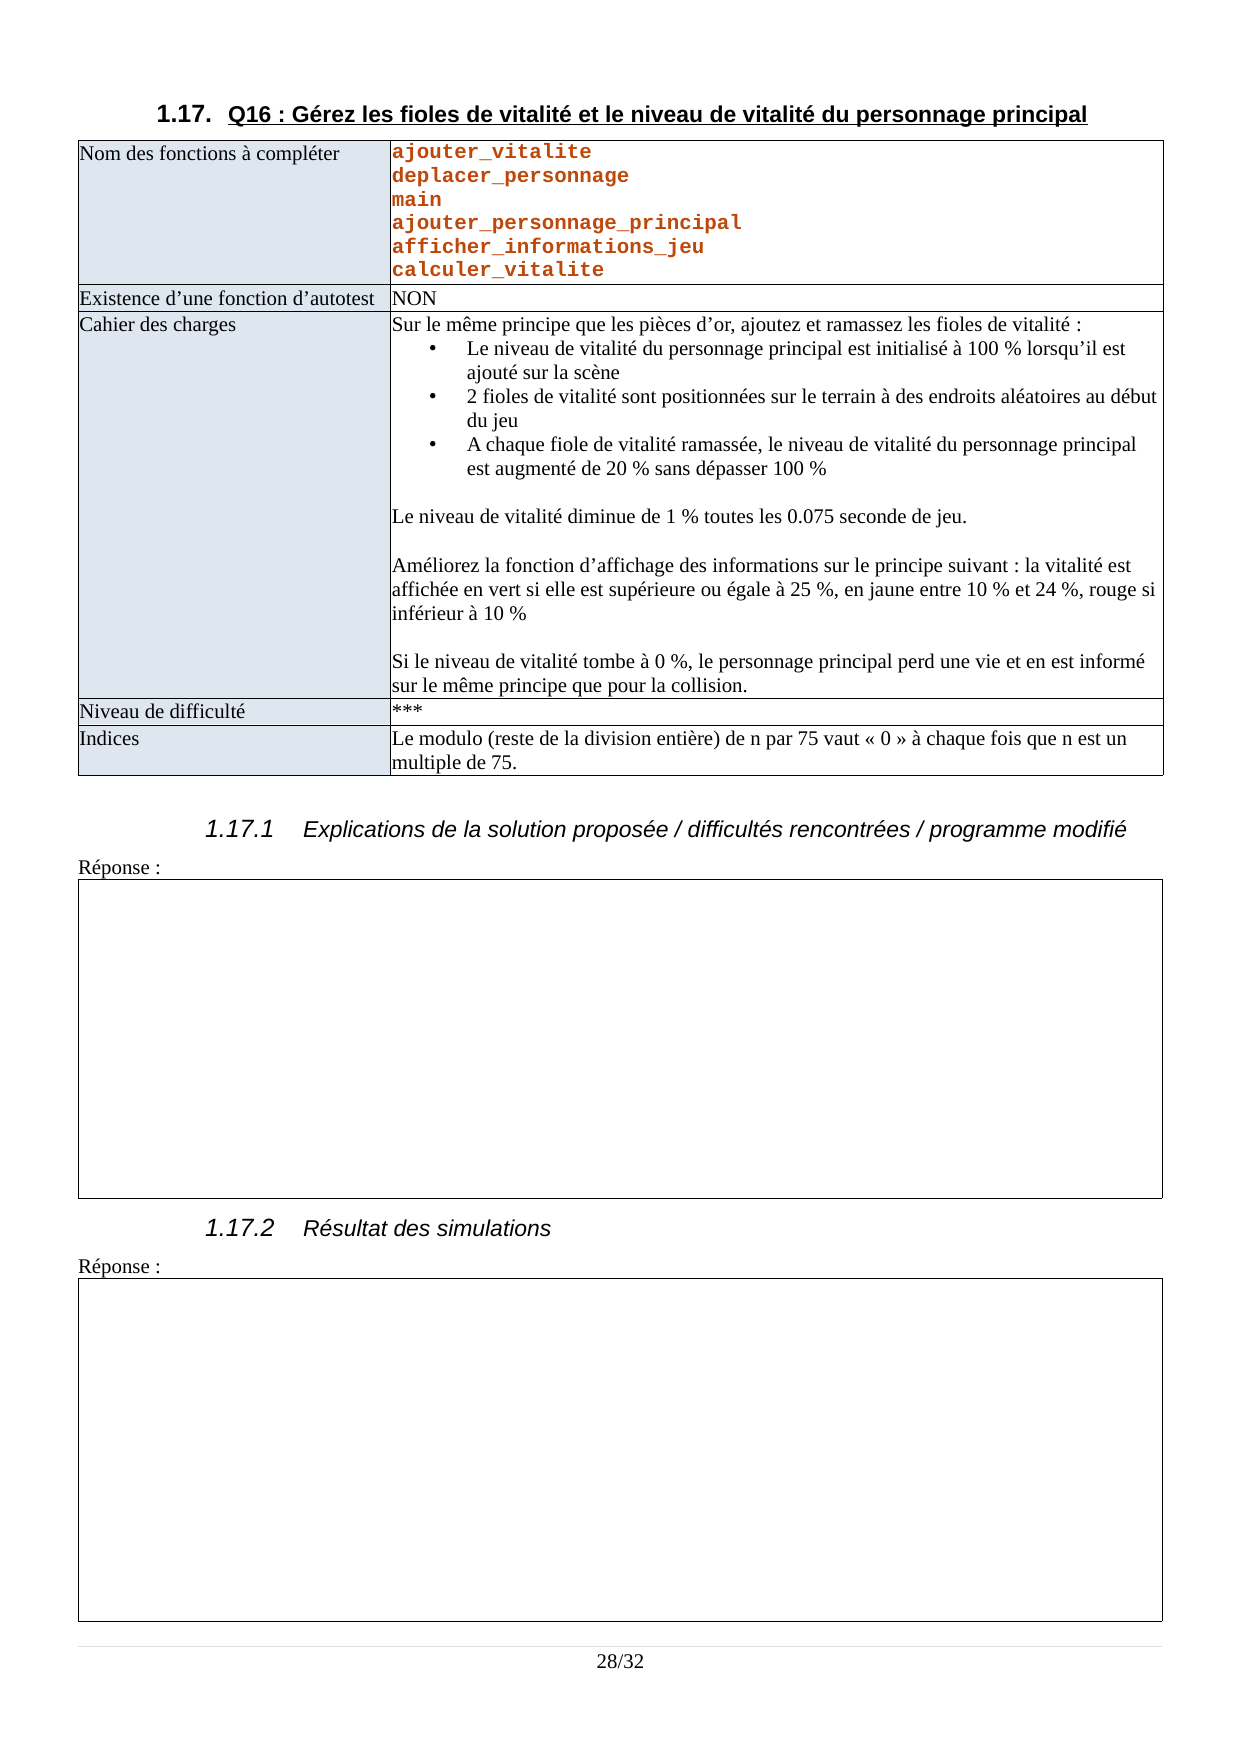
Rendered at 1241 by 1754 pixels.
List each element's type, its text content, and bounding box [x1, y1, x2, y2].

table_header Nom des fonctions à compléter [79, 141, 390, 284]
table_cell Le modulo (reste de la division entière) de n par 75 vaut « 0 » à chaque fois que n est un multiple de 75. [391, 726, 1163, 775]
table_cell NON [391, 285, 1163, 311]
subtitle Résultat des simulations [198, 1213, 1162, 1241]
subtitle Q16 : Gérez les fioles de vitalité et le niveau de vitalité du personnage principal [156, 99, 1162, 127]
text Réponse : [78, 1254, 1162, 1278]
table_cell Niveau de difficulté [79, 699, 390, 724]
table_cell Cahier des charges [79, 312, 390, 698]
table_cell Indices [79, 726, 390, 775]
table_cell Sur le même principe que les pièces d’or, ajoutez et ramassez les fioles de vitalité : Le niveau de vitalité du personnage principal est initialisé à 100 % lorsqu’il est ajouté sur la scène 2 fioles de vitalité sont positionnées sur le terrain à des endroits aléatoires au début du jeu A chaque fiole de vitalité ramassée, le niveau de vitalité du personnage principal est augmenté de 20 % sans dépasser 100 % Le niveau de vitalité diminue de 1 % toutes les 0.075 seconde de jeu. Améliorez la fonction d’affichage des informations sur le principe suivant : la vitalité est affichée en vert si elle est supérieure ou égale à 25 %, en jaune entre 10 % et 24 %, rouge si inférieur à 10 % Si le niveau de vitalité tombe à 0 %, le personnage principal perd une vie et en est informé sur le même principe que pour la collision. [391, 312, 1163, 698]
text Réponse : [78, 855, 1162, 879]
table_cell Existence d’une fonction d’autotest [79, 285, 390, 311]
subtitle Explications de la solution proposée / difficultés rencontrées / programme modifié [198, 814, 1162, 843]
table_cell *** [391, 699, 1163, 724]
table_header ajouter_vitalite deplacer_personnage main ajouter_personnage_principal afficher_informations_jeu calculer_vitalite [391, 141, 1163, 284]
